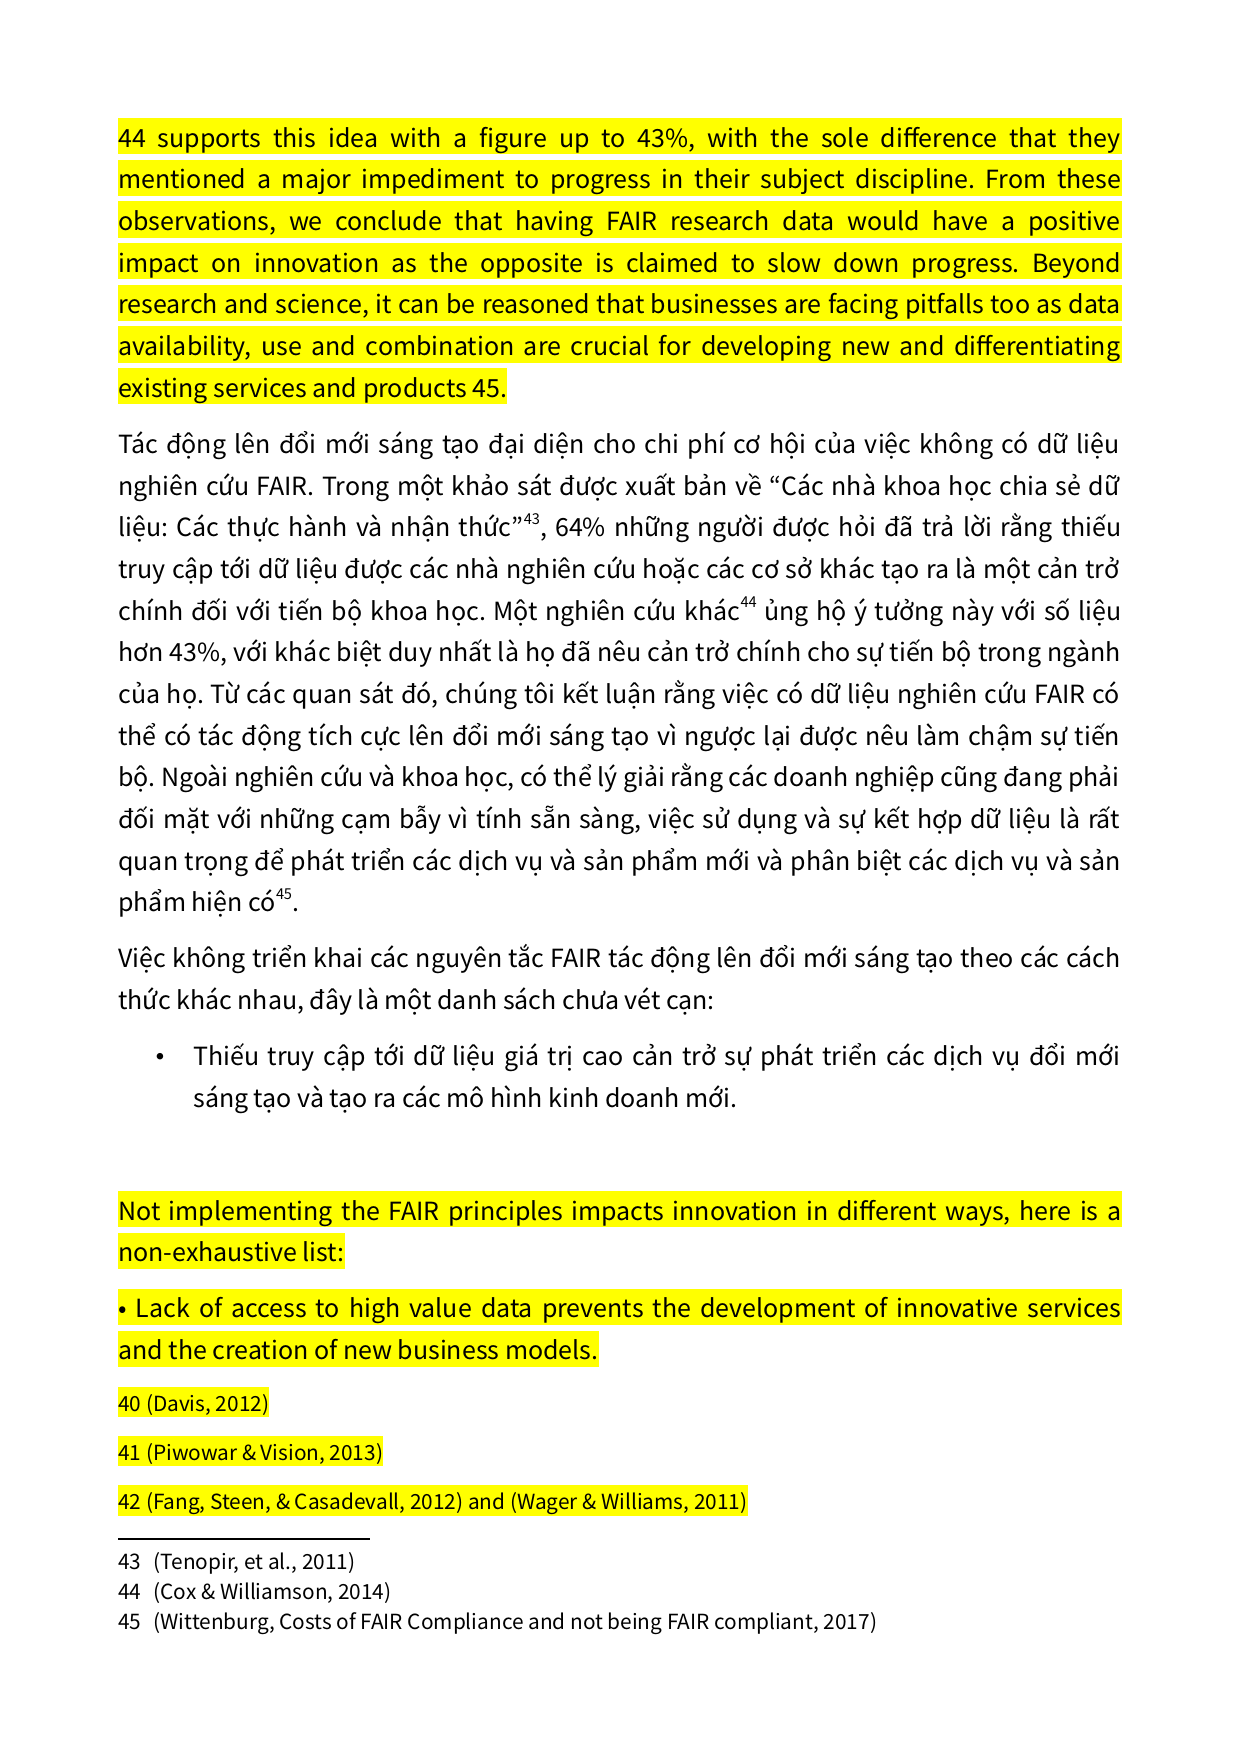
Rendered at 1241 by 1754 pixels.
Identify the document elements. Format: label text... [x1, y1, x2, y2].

text 42 (Fang, Steen, & Casadevall, 2012) and (Wager & Williams, 2011) [118, 1485, 1122, 1516]
text 41 (Piwowar & Vision, 2013) [118, 1436, 1122, 1466]
list Thiếu truy cập tới dữ liệu giá trị cao cản trở sự phát triển các dịch vụ đổi mới sáng tạo và tạo ra các mô hình kinh doanh mới. [156, 1037, 1122, 1115]
text (Cox & Williamson, 2014) [118, 1575, 1122, 1606]
text (Wittenburg, Costs of FAIR Compliance and not being FAIR compliant, 2017) [118, 1606, 1122, 1636]
text Việc không triển khai các nguyên tắc FAIR tác động lên đổi mới sáng tạo theo các cách thức khác nhau, đây là một danh sách chưa vét cạn: [118, 939, 1122, 1017]
text (Tenopir, et al., 2011) [118, 1545, 1122, 1575]
text Tác động lên đổi mới sáng tạo đại diện cho chi phí cơ hội của việc không có dữ liệu nghiên cứu FAIR. Trong một khảo sát được xuất bản về “Các nhà khoa học chia sẻ dữ liệu: Các thực hành và nhận thức”, 64% những người được hỏi đã trả lời rằng thiếu truy cập tới dữ liệu được các nhà nghiên cứu hoặc các cơ sở khác tạo ra là một cản trở chính đối với tiến bộ khoa học. Một nghiên cứu khác ủng hộ ý tưởng này với số liệu hơn 43%, với khác biệt duy nhất là họ đã nêu cản trở chính cho sự tiến bộ trong ngành của họ. Từ các quan sát đó, chúng tôi kết luận rằng việc có dữ liệu nghiên cứu FAIR có thể có tác động tích cực lên đổi mới sáng tạo vì ngược lại được nêu làm chậm sự tiến bộ. Ngoài nghiên cứu và khoa học, có thể lý giải rằng các doanh nghiệp cũng đang phải đối mặt với những cạm bẫy vì tính sẵn sàng, việc sử dụng và sự kết hợp dữ liệu là rất quan trọng để phát triển các dịch vụ và sản phẩm mới và phân biệt các dịch vụ và sản phẩm hiện có. [118, 424, 1122, 919]
text 40 (Davis, 2012) [118, 1387, 1122, 1417]
text • Lack of access to high value data prevents the development of innovative services and the creation of new business models. [118, 1289, 1122, 1367]
text Not implementing the FAIR principles impacts innovation in different ways, here is a non-exhaustive list: [118, 1191, 1122, 1269]
text 44 supports this idea with a figure up to 43%, with the sole difference that they mentioned a major impediment to progress in their subject discipline. From these observations, we conclude that having FAIR research data would have a positive impact on innovation as the opposite is claimed to slow down progress. Beyond research and science, it can be reasoned that businesses are facing pitfalls too as data availability, use and combination are crucial for developing new and differentiating existing services and products 45. [118, 118, 1122, 404]
